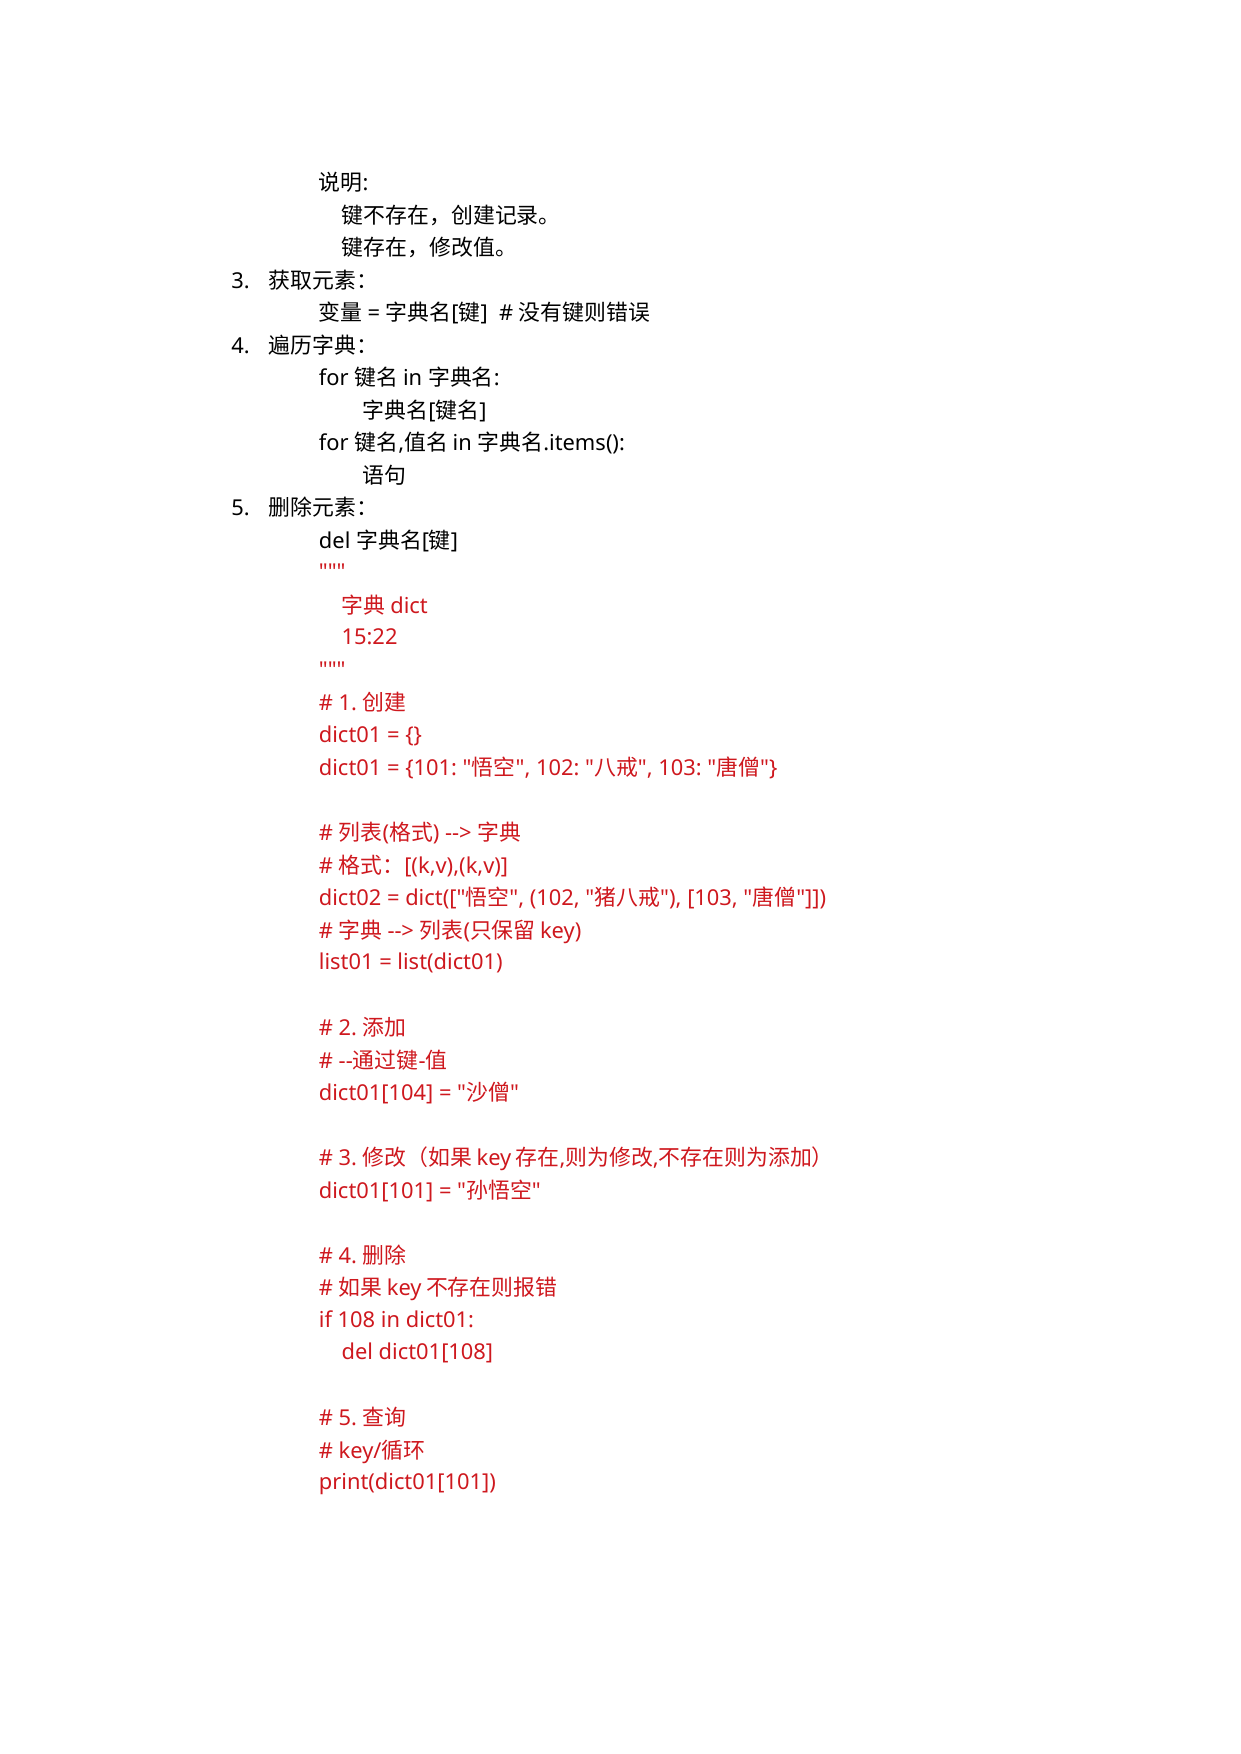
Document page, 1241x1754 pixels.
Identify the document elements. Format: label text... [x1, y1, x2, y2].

text # 如果key不存在则报错 [275, 1270, 1053, 1302]
text print(dict01[101]) [275, 1465, 1053, 1497]
text list01 = list(dict01) [275, 945, 1053, 977]
text # 2. 添加 [275, 1010, 1053, 1042]
text # 字典 --> 列表(只保留key) [275, 912, 1053, 945]
text dict01[104] = "沙僧" [275, 1075, 1053, 1107]
text dict01[101] = "孙悟空" [275, 1172, 1053, 1205]
text 15:22 [275, 620, 1053, 652]
text # 5. 查询 [275, 1400, 1053, 1432]
text 字典 dict [275, 587, 1053, 620]
text # 1. 创建 [275, 685, 1053, 717]
text for 键名 in 字典名: [275, 360, 1053, 392]
text 说明: [319, 165, 1053, 197]
text """ [275, 652, 1053, 685]
list 获取元素： [231, 262, 1053, 295]
text # 格式：[(k,v),(k,v)] [275, 847, 1053, 880]
text 变量 = 字典名[键] # 没有键则错误 [275, 295, 1053, 327]
text if 108 in dict01: [275, 1302, 1053, 1335]
text dict01 = {101: "悟空", 102: "八戒", 103: "唐僧"} [275, 750, 1053, 782]
text # 3. 修改（如果key存在,则为修改,不存在则为添加） [275, 1140, 1053, 1172]
text del 字典名[键] [275, 522, 1053, 555]
text """ [275, 555, 1053, 587]
text # 4. 删除 [275, 1237, 1053, 1270]
text dict02 = dict(["悟空", (102, "猪八戒"), [103, "唐僧"]]) [275, 880, 1053, 912]
text # key/循环 [275, 1432, 1053, 1465]
text for 键名,值名 in 字典名.items(): [275, 425, 1053, 457]
list 删除元素： [231, 490, 1053, 522]
list 遍历字典： [231, 327, 1053, 360]
text 字典名[键名] [275, 392, 1053, 425]
text 语句 [362, 457, 1053, 490]
text 键不存在，创建记录。 [319, 197, 1053, 230]
text # 列表(格式) --> 字典 [275, 815, 1053, 847]
text 键存在，修改值。 [319, 230, 1053, 262]
text del dict01[108] [275, 1335, 1053, 1367]
text # --通过键-值 [275, 1042, 1053, 1075]
text dict01 = {} [275, 717, 1053, 750]
